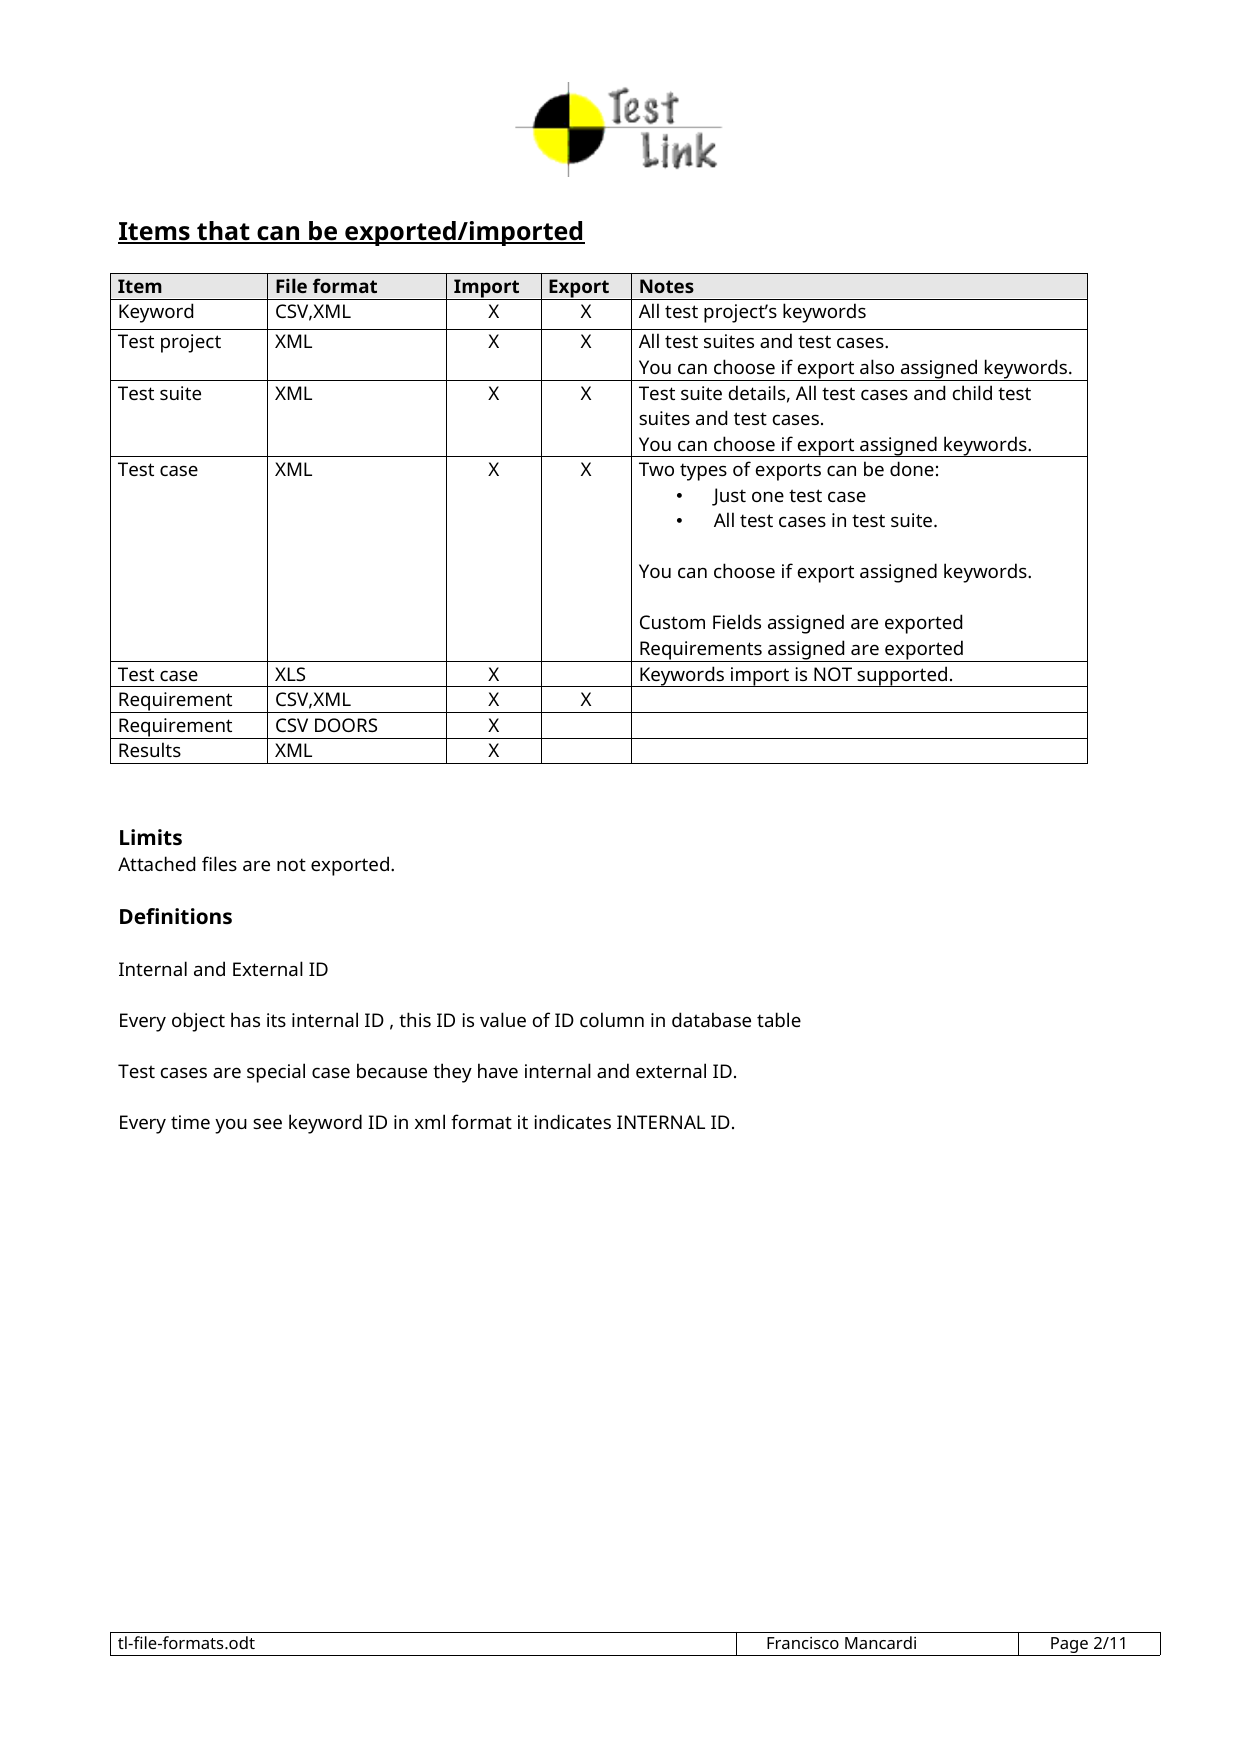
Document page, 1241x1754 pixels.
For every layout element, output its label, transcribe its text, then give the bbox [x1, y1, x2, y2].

subtitle Limits [118, 823, 1122, 851]
table_cell X [447, 713, 541, 738]
table_cell CSV,XML [268, 687, 446, 712]
text Test cases are special case because they have internal and external ID. [118, 1058, 1122, 1084]
table_cell XML [268, 381, 446, 456]
table_cell All test project’s keywords [632, 300, 1087, 329]
table_cell X [447, 457, 541, 661]
text Attached files are not exported. [118, 851, 1122, 877]
table_cell Keyword [111, 300, 267, 329]
text Every object has its internal ID , this ID is value of ID column in database table [118, 1007, 1122, 1033]
text Every time you see keyword ID in xml format it indicates INTERNAL ID. [118, 1109, 1122, 1135]
table_cell [542, 713, 631, 738]
subtitle Definitions [118, 902, 1122, 931]
table_cell X [542, 457, 631, 661]
table_cell XML [268, 330, 446, 380]
table_header Item [111, 274, 267, 298]
table_cell CSV DOORS [268, 713, 446, 738]
table_cell [632, 739, 1087, 763]
table_cell X [447, 687, 541, 712]
subtitle Items that can be exported/imported [118, 213, 1122, 247]
table_cell [542, 739, 631, 763]
table_cell Two types of exports can be done: Just one test case All test cases in test suite. You can choose if export assigned keywords. Custom Fields assigned are exported Requirements assigned are exported [632, 457, 1087, 661]
table_cell Test case [111, 662, 267, 686]
table_cell Test suite details, All test cases and child test suites and test cases. You can choose if export assigned keywords. [632, 381, 1087, 456]
table_cell X [447, 300, 541, 329]
table_header Import [447, 274, 541, 298]
table_header Export [542, 274, 631, 298]
table_cell [632, 713, 1087, 738]
table_cell Test suite [111, 381, 267, 456]
table_cell Test project [111, 330, 267, 380]
table_cell Keywords import is NOT supported. [632, 662, 1087, 686]
table_cell X [542, 330, 631, 380]
picture [515, 82, 725, 177]
table_cell X [447, 330, 541, 380]
table_cell XLS [268, 662, 446, 686]
table_cell XML [268, 739, 446, 763]
table_cell X [447, 662, 541, 686]
table_cell Requirement [111, 713, 267, 738]
table_cell Test case [111, 457, 267, 661]
table_header Notes [632, 274, 1087, 298]
table_cell X [542, 381, 631, 456]
table_cell Results [111, 739, 267, 763]
table_cell X [447, 739, 541, 763]
table_cell X [542, 300, 631, 329]
table_cell Requirement [111, 687, 267, 712]
table_cell X [542, 687, 631, 712]
table_cell [542, 662, 631, 686]
table_header File format [268, 274, 446, 298]
table_cell XML [268, 457, 446, 661]
table_cell All test suites and test cases. You can choose if export also assigned keywords. [632, 330, 1087, 380]
table_cell [632, 687, 1087, 712]
table_cell CSV,XML [268, 300, 446, 329]
text Internal and External ID [118, 956, 1122, 982]
table_cell X [447, 381, 541, 456]
